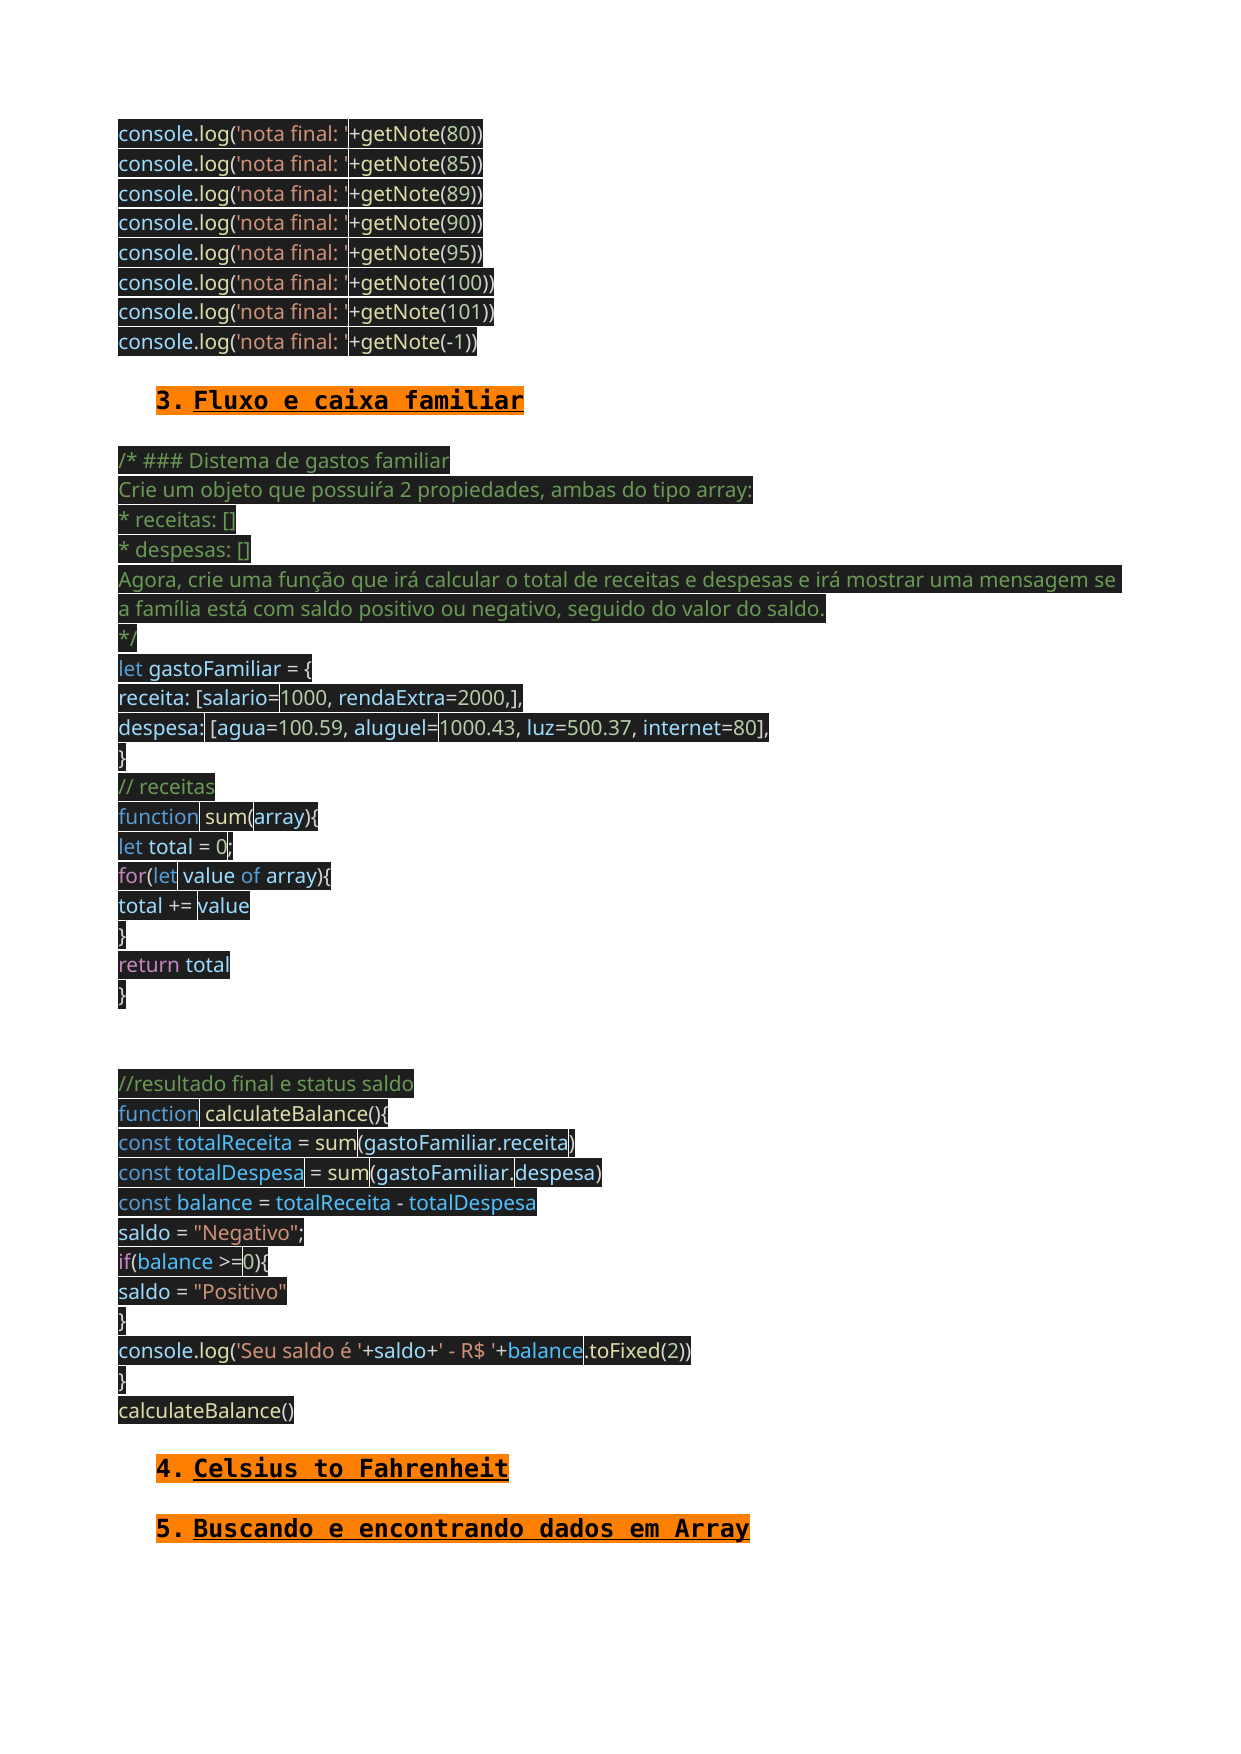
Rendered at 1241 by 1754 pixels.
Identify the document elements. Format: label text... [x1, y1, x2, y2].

text function sum(array){ [118, 801, 1122, 831]
text Agora, crie uma função que irá calcular o total de receitas e despesas e irá mostrar uma mensagem se a família está com saldo positivo ou negativo, seguido do valor do saldo. [118, 563, 1122, 623]
list Celsius to Fahrenheit [193, 1454, 1122, 1483]
text } [118, 1365, 1122, 1394]
text if(balance >=0){ [118, 1246, 1122, 1276]
text receita: [salario=1000, rendaExtra=2000,], [118, 682, 1122, 712]
text let total = 0; [118, 831, 1122, 860]
text Crie um objeto que possuiŕa 2 propiedades, ambas do tipo array: [118, 474, 1122, 504]
text console.log('nota final: '+getNote(90)) [118, 207, 1122, 237]
text */ [118, 623, 1122, 652]
text for(let value of array){ [118, 860, 1122, 890]
text } [118, 1305, 1122, 1335]
text * receitas: [] [118, 504, 1122, 534]
text despesa: [agua=100.59, aluguel=1000.43, luz=500.37, internet=80], [118, 712, 1122, 742]
text * despesas: [] [118, 534, 1122, 563]
text console.log('nota final: '+getNote(80)) [118, 118, 1122, 148]
text console.log('nota final: '+getNote(89)) [118, 177, 1122, 207]
text const totalDespesa = sum(gastoFamiliar.despesa) [118, 1157, 1122, 1187]
text // receitas [118, 771, 1122, 801]
text console.log('nota final: '+getNote(-1)) [118, 326, 1122, 356]
text saldo = "Positivo" [118, 1276, 1122, 1305]
text return total [118, 949, 1122, 979]
text } [118, 920, 1122, 949]
list Fluxo e caixa familiar [156, 385, 1122, 415]
list Buscando e encontrando dados em Array [156, 1513, 1122, 1543]
text let gastoFamiliar = { [118, 652, 1122, 682]
text const balance = totalReceita - totalDespesa [118, 1187, 1122, 1216]
text saldo = "Negativo"; [118, 1216, 1122, 1246]
text //resultado final e status saldo [118, 1068, 1122, 1098]
text } [118, 979, 1122, 1009]
text console.log('nota final: '+getNote(100)) [118, 267, 1122, 296]
text /* ### Distema de gastos familiar [118, 445, 1122, 474]
text } [118, 742, 1122, 771]
text total += value [118, 890, 1122, 920]
text calculateBalance() [118, 1394, 1122, 1424]
text console.log('nota final: '+getNote(85)) [118, 148, 1122, 177]
text console.log('nota final: '+getNote(101)) [118, 296, 1122, 326]
text console.log('nota final: '+getNote(95)) [118, 237, 1122, 267]
text const totalReceita = sum(gastoFamiliar.receita) [118, 1127, 1122, 1157]
text console.log('Seu saldo é '+saldo+' - R$ '+balance.toFixed(2)) [118, 1335, 1122, 1365]
text function calculateBalance(){ [118, 1098, 1122, 1127]
